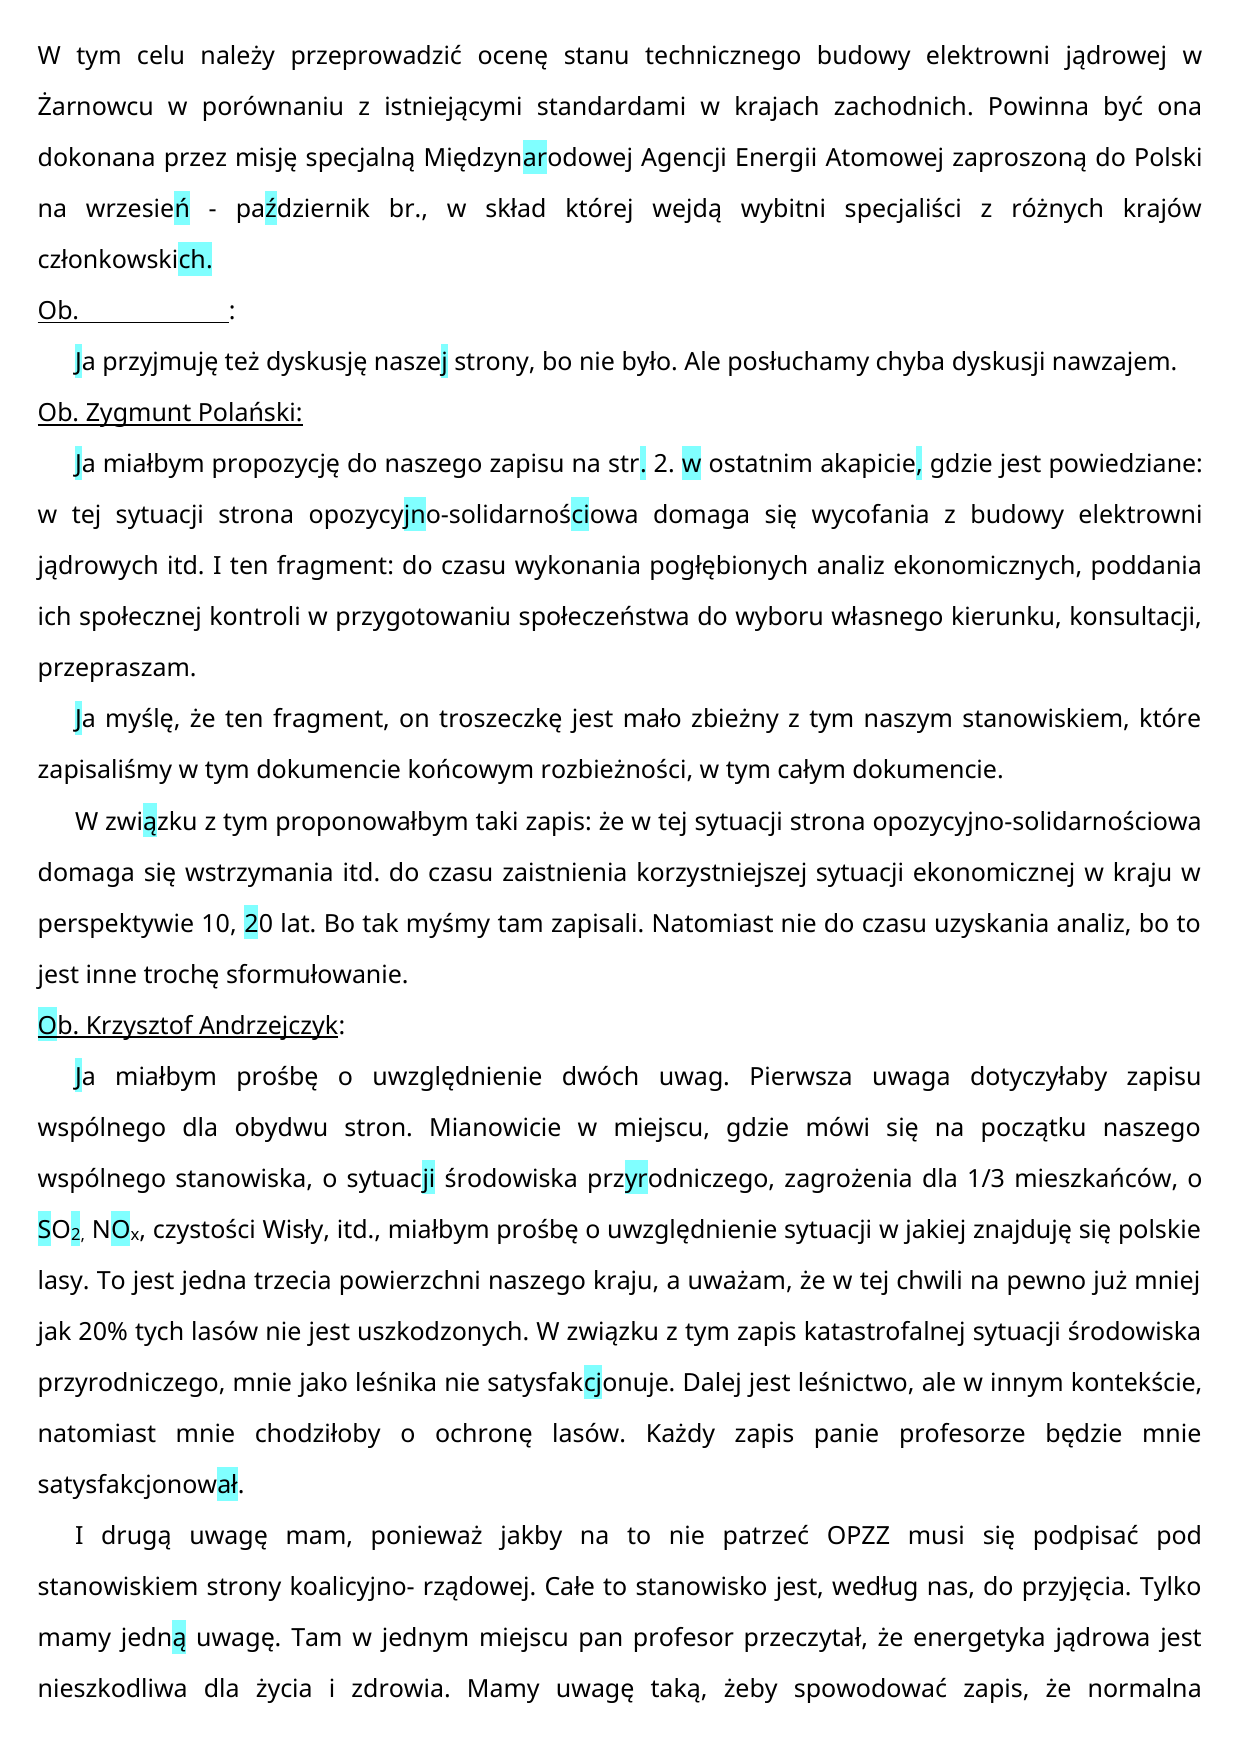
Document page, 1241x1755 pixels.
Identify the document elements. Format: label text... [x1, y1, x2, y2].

text W związku z tym proponowałbym taki zapis: że w tej sytuacji strona opozycyjno-solidarnościowa domaga się wstrzymania itd. do czasu zaistnienia korzystniejszej sytuacji ekonomicznej w kraju w perspektywie 10, 20 lat. Bo tak myśmy tam zapisali. Natomiast nie do czasu uzyskania analiz, bo to jest inne trochę sformułowanie. [37, 803, 1203, 990]
text Ob. : [37, 293, 1203, 327]
text Ja myślę, że ten fragment, on troszeczkę jest mało zbieżny z tym naszym stanowiskiem, które zapisaliśmy w tym dokumencie końcowym rozbieżności, w tym całym dokumencie. [37, 701, 1203, 786]
text W tym celu należy przeprowadzić ocenę stanu technicznego budowy elektrowni jądrowej w Żarnowcu w porównaniu z istniejącymi standardami w krajach zachodnich. Powinna być ona dokonana przez misję specjalną Międzynarodowej Agencji Energii Atomowej zaproszoną do Polski na wrzesień - październik br., w skład której wejdą wybitni specjaliści z różnych krajów członkowskich. [37, 37, 1203, 276]
text Ja miałbym propozycję do naszego zapisu na str. 2. w ostatnim akapicie, gdzie jest powiedziane: w tej sytuacji strona opozycyjno-solidarnościowa domaga się wycofania z budowy elektrowni jądrowych itd. I ten fragment: do czasu wykonania pogłębionych analiz ekonomicznych, poddania ich społecznej kontroli w przygotowaniu społeczeństwa do wyboru własnego kierunku, konsultacji, przepraszam. [37, 446, 1203, 684]
text I drugą uwagę mam, ponieważ jakby na to nie patrzeć OPZZ musi się podpisać pod stanowiskiem strony koalicyjno- rządowej. Całe to stanowisko jest, według nas, do przyjęcia. Tylko mamy jedną uwagę. Tam w jednym miejscu pan profesor przeczytał, że energetyka jądrowa jest nieszkodliwa dla życia i zdrowia. Mamy uwagę taką, żeby spowodować zapis, że normalna [37, 1518, 1203, 1705]
text Ja miałbym prośbę o uwzględnienie dwóch uwag. Pierwsza uwaga dotyczyłaby zapisu wspólnego dla obydwu stron. Mianowicie w miejscu, gdzie mówi się na początku naszego wspólnego stanowiska, o sytuacji środowiska przyrodniczego, zagrożenia dla 1/3 mieszkańców, o SO2, NOx, czystości Wisły, itd., miałbym prośbę o uwzględnienie sytuacji w jakiej znajduję się polskie lasy. To jest jedna trzecia powierzchni naszego kraju, a uważam, że w tej chwili na pewno już mniej jak 20% tych lasów nie jest uszkodzonych. W związku z tym zapis katastrofalnej sytuacji środowiska przyrodniczego, mnie jako leśnika nie satysfakcjonuje. Dalej jest leśnictwo, ale w innym kontekście, natomiast mnie chodziłoby o ochronę lasów. Każdy zapis panie profesorze będzie mnie satysfakcjonował. [37, 1058, 1203, 1501]
text Ob. Krzysztof Andrzejczyk: [37, 1007, 1203, 1041]
text Ob. Zygmunt Polański: [37, 395, 1203, 429]
text Ja przyjmuję też dyskusję naszej strony, bo nie było. Ale posłuchamy chyba dyskusji nawzajem. [37, 344, 1203, 378]
